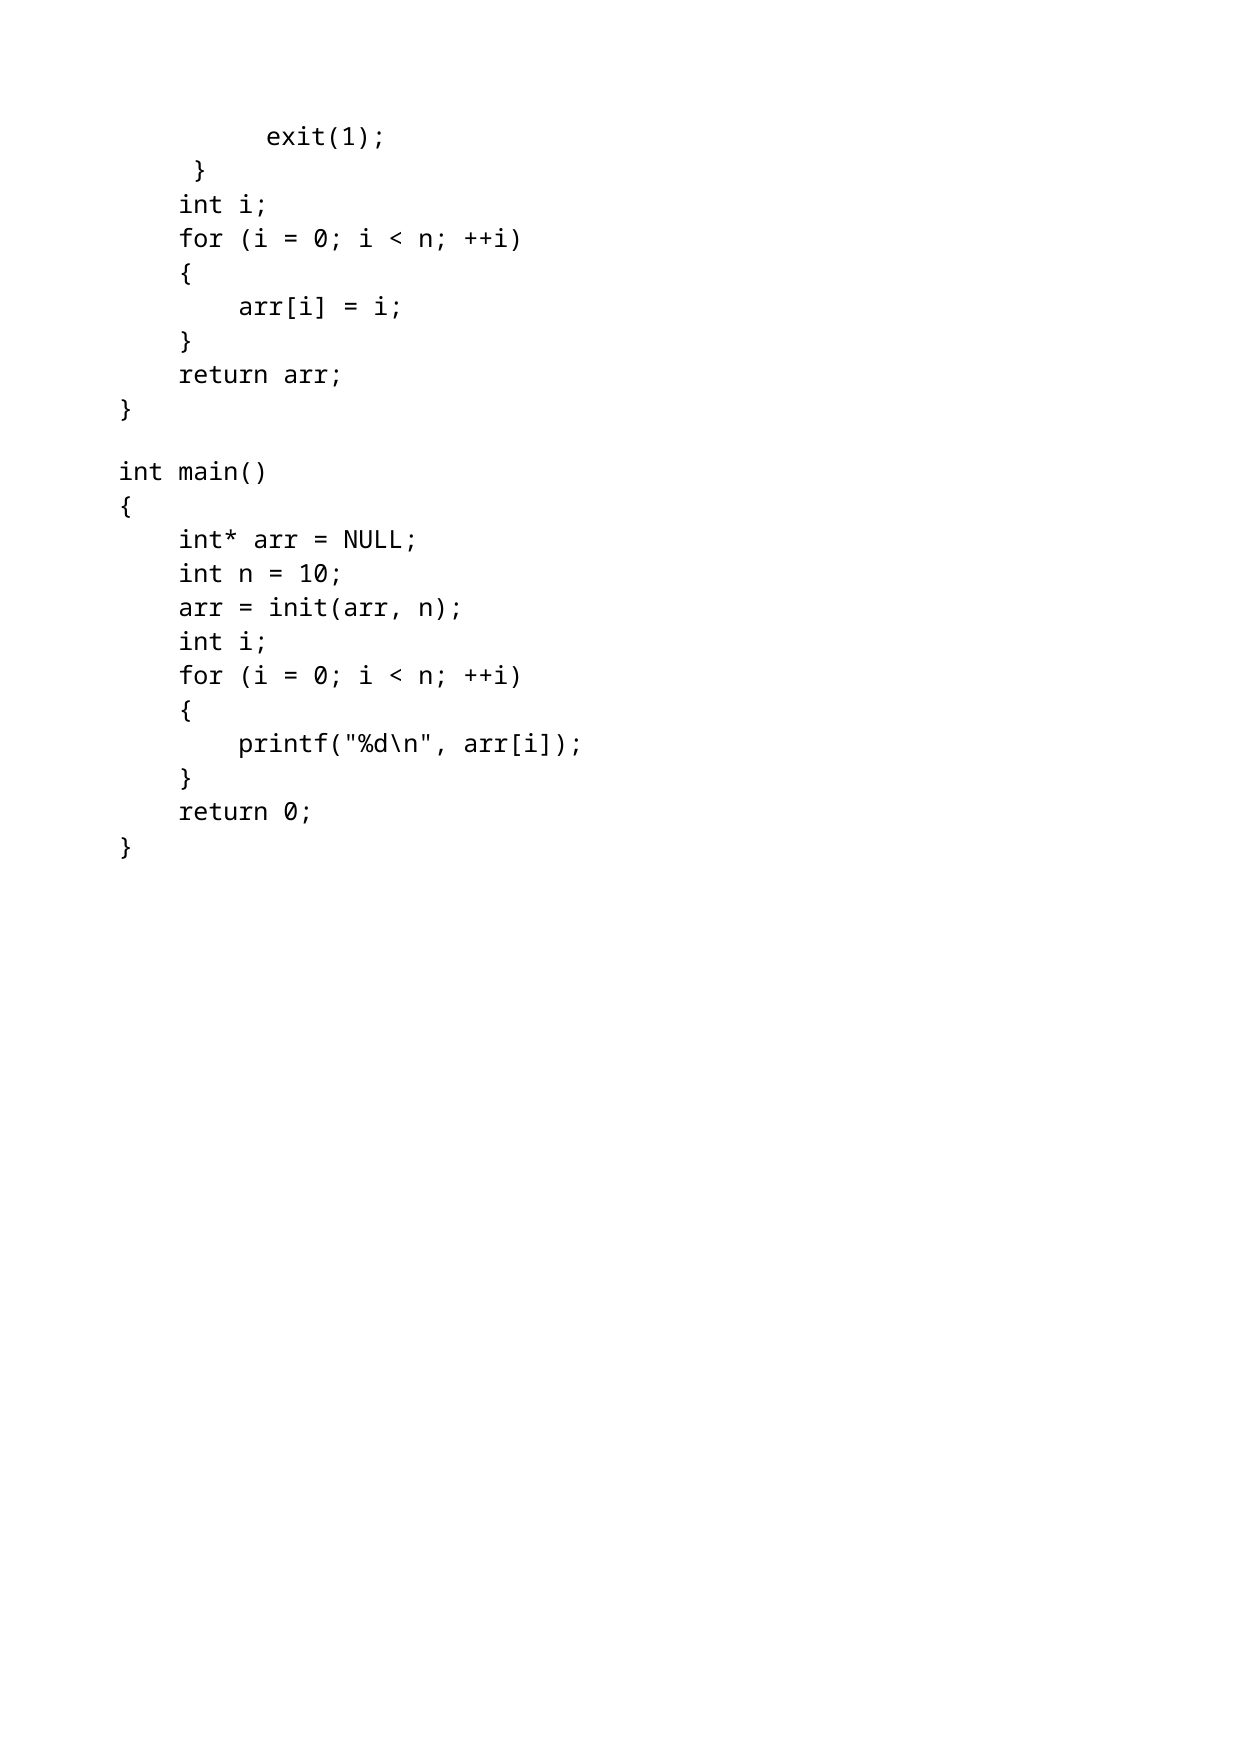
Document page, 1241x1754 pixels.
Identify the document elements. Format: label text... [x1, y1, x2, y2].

text { [118, 254, 1122, 288]
text printf("%d\n", arr[i]); [118, 726, 1122, 760]
text } [118, 760, 1122, 794]
text int n = 10; [118, 556, 1122, 590]
text return 0; [118, 794, 1122, 828]
text } [118, 828, 1122, 862]
text return arr; [118, 357, 1122, 391]
text } [118, 152, 1122, 186]
text for (i = 0; i < n; ++i) [118, 220, 1122, 254]
text arr[i] = i; [118, 288, 1122, 322]
text int* arr = NULL; [118, 522, 1122, 556]
text arr = init(arr, n); [118, 590, 1122, 624]
text } [118, 391, 1122, 425]
text for (i = 0; i < n; ++i) [118, 658, 1122, 692]
text } [118, 322, 1122, 357]
text exit(1); [118, 118, 1122, 152]
text int i; [118, 624, 1122, 658]
text { [118, 692, 1122, 726]
text int main() [118, 453, 1122, 487]
text { [118, 487, 1122, 522]
text int i; [118, 186, 1122, 220]
